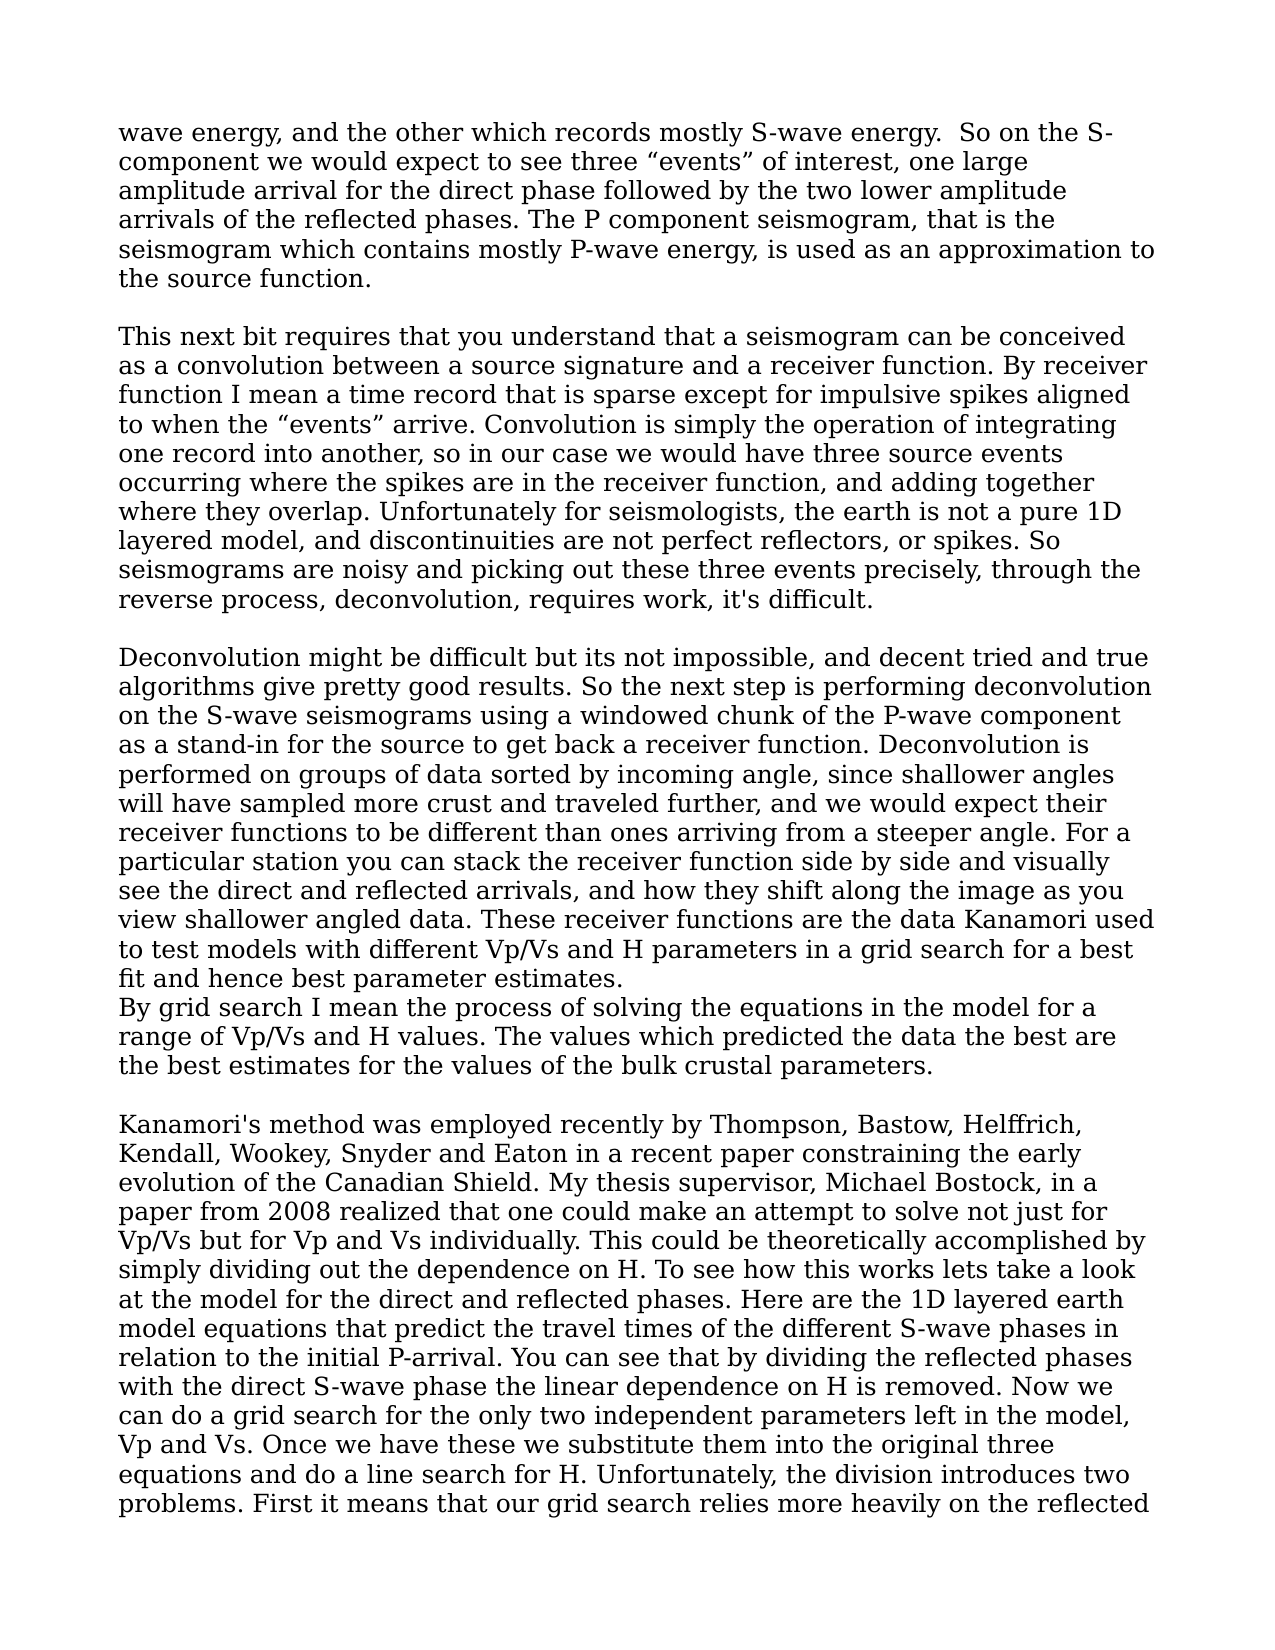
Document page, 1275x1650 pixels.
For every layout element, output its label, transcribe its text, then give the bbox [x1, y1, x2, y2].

text By grid search I mean the process of solving the equations in the model for a range of Vp/Vs and H values. The values which predicted the data the best are the best estimates for the values of the bulk crustal parameters. [118, 993, 1157, 1081]
text wave energy, and the other which records mostly S-wave energy. So on the S-component we would expect to see three “events” of interest, one large amplitude arrival for the direct phase followed by the two lower amplitude arrivals of the reflected phases. The P component seismogram, that is the seismogram which contains mostly P-wave energy, is used as an approximation to the source function. [118, 118, 1157, 293]
text Kanamori's method was employed recently by Thompson, Bastow, Helffrich, Kendall, Wookey, Snyder and Eaton in a recent paper constraining the early evolution of the Canadian Shield. My thesis supervisor, Michael Bostock, in a paper from 2008 realized that one could make an attempt to solve not just for Vp/Vs but for Vp and Vs individually. This could be theoretically accomplished by simply dividing out the dependence on H. To see how this works lets take a look at the model for the direct and reflected phases. Here are the 1D layered earth model equations that predict the travel times of the different S-wave phases in relation to the initial P-arrival. You can see that by dividing the reflected phases with the direct S-wave phase the linear dependence on H is removed. Now we can do a grid search for the only two independent parameters left in the model, Vp and Vs. Once we have these we substitute them into the original three equations and do a line search for H. Unfortunately, the division introduces two problems. First it means that our grid search relies more heavily on the reflected [118, 1110, 1157, 1518]
text This next bit requires that you understand that a seismogram can be conceived as a convolution between a source signature and a receiver function. By receiver function I mean a time record that is sparse except for impulsive spikes aligned to when the “events” arrive. Convolution is simply the operation of integrating one record into another, so in our case we would have three source events occurring where the spikes are in the receiver function, and adding together where they overlap. Unfortunately for seismologists, the earth is not a pure 1D layered model, and discontinuities are not perfect reflectors, or spikes. So seismograms are noisy and picking out these three events precisely, through the reverse process, deconvolution, requires work, it's difficult. [118, 322, 1157, 614]
text Deconvolution might be difficult but its not impossible, and decent tried and true algorithms give pretty good results. So the next step is performing deconvolution on the S-wave seismograms using a windowed chunk of the P-wave component as a stand-in for the source to get back a receiver function. Deconvolution is performed on groups of data sorted by incoming angle, since shallower angles will have sampled more crust and traveled further, and we would expect their receiver functions to be different than ones arriving from a steeper angle. For a particular station you can stack the receiver function side by side and visually see the direct and reflected arrivals, and how they shift along the image as you view shallower angled data. These receiver functions are the data Kanamori used to test models with different Vp/Vs and H parameters in a grid search for a best fit and hence best parameter estimates. [118, 643, 1157, 993]
